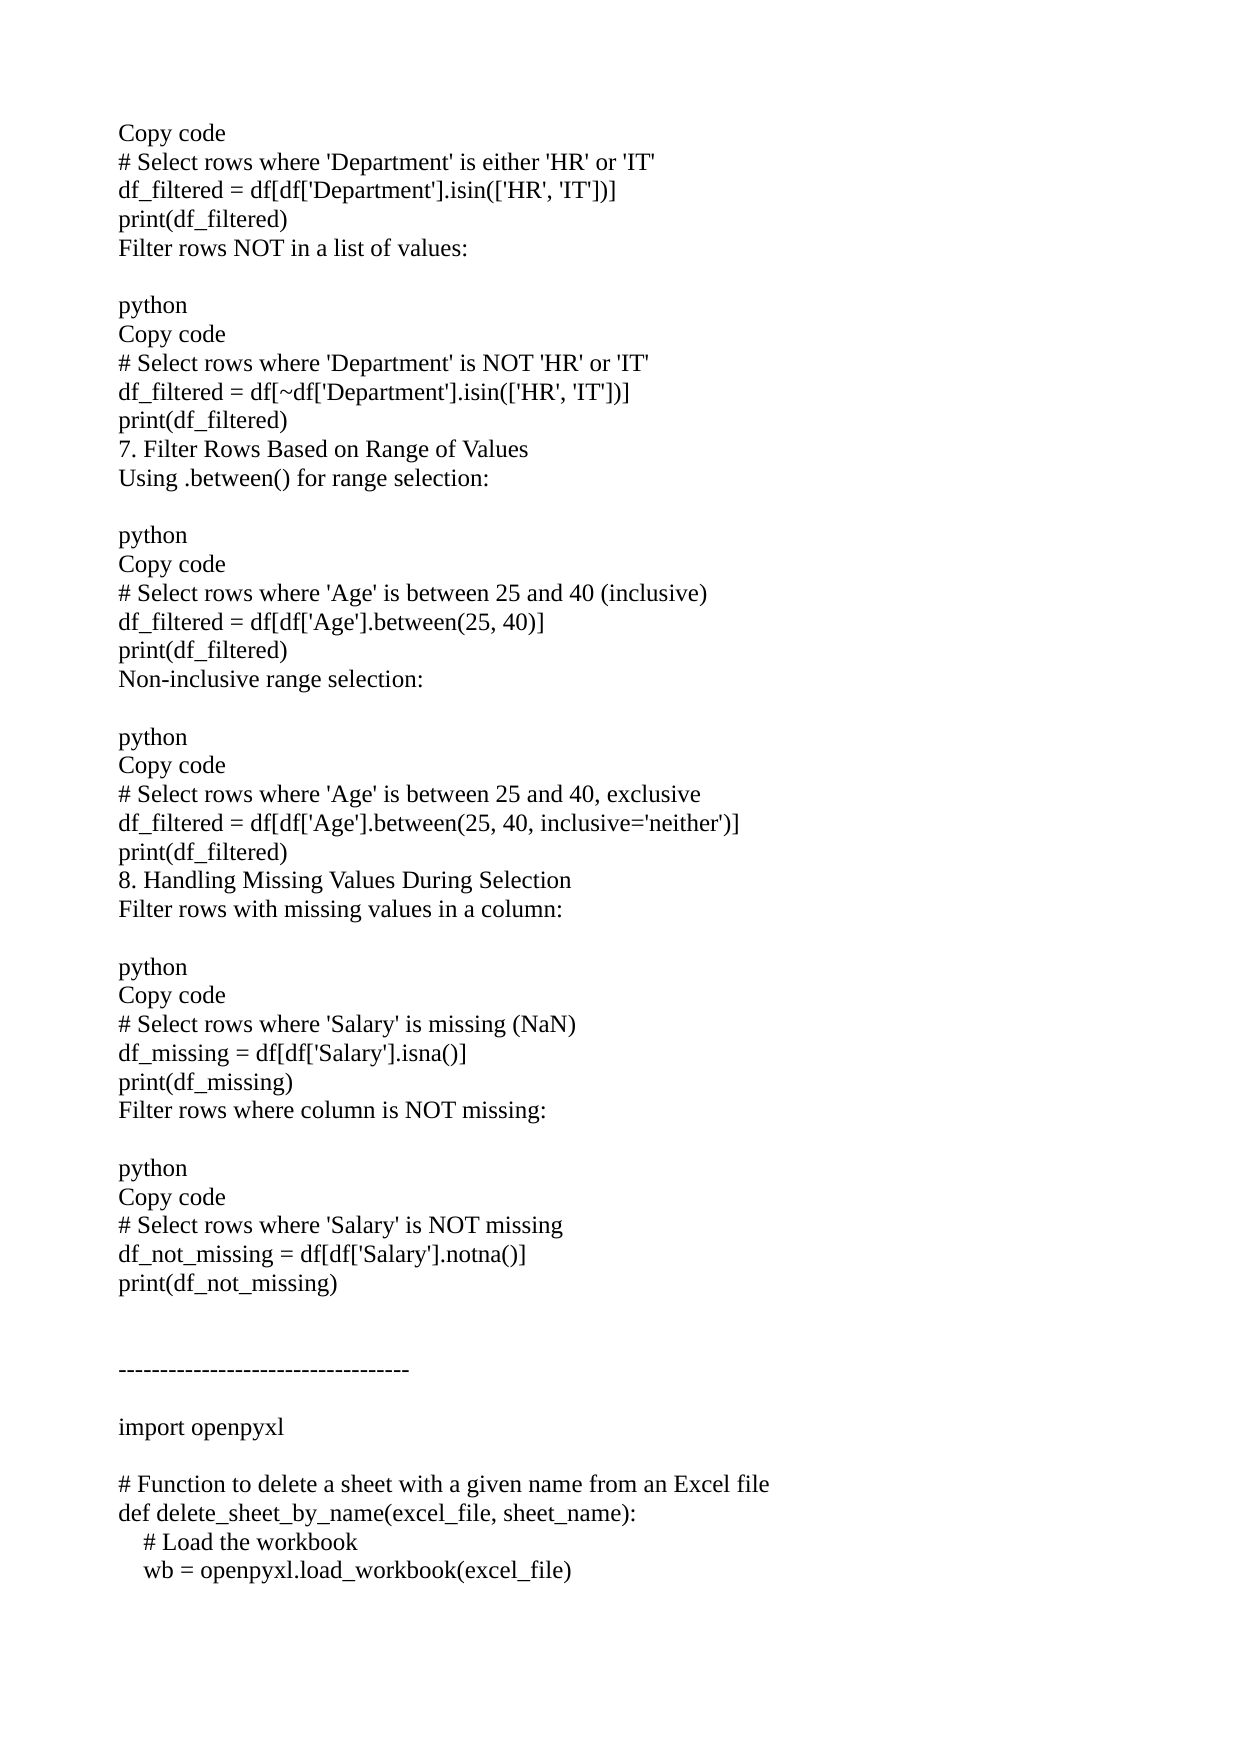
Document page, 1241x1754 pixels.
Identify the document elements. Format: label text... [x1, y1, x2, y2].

text print(df_filtered) [118, 204, 1122, 233]
text Copy code [118, 549, 1122, 578]
text Copy code [118, 751, 1122, 779]
text Filter rows with missing values in a column: [118, 894, 1122, 923]
text print(df_not_missing) [118, 1268, 1122, 1297]
text def delete_sheet_by_name(excel_file, sheet_name): [118, 1498, 1122, 1527]
text # Select rows where 'Age' is between 25 and 40, exclusive [118, 779, 1122, 808]
text print(df_missing) [118, 1067, 1122, 1096]
text Using .between() for range selection: [118, 463, 1122, 492]
text # Select rows where 'Age' is between 25 and 40 (inclusive) [118, 578, 1122, 607]
text # Function to delete a sheet with a given name from an Excel file [118, 1469, 1122, 1498]
text python [118, 291, 1122, 319]
text python [118, 1153, 1122, 1182]
text print(df_filtered) [118, 636, 1122, 664]
text # Load the workbook [118, 1527, 1122, 1556]
text Copy code [118, 1182, 1122, 1211]
text print(df_filtered) [118, 837, 1122, 866]
text # Select rows where 'Salary' is NOT missing [118, 1211, 1122, 1239]
text python [118, 521, 1122, 549]
text # Select rows where 'Department' is either 'HR' or 'IT' [118, 147, 1122, 176]
text # Select rows where 'Department' is NOT 'HR' or 'IT' [118, 348, 1122, 377]
text df_filtered = df[df['Age'].between(25, 40, inclusive='neither')] [118, 808, 1122, 837]
text 7. Filter Rows Based on Range of Values [118, 434, 1122, 463]
text Filter rows where column is NOT missing: [118, 1096, 1122, 1124]
text Copy code [118, 981, 1122, 1009]
text import openpyxl [118, 1412, 1122, 1441]
text Copy code [118, 118, 1122, 147]
text python [118, 722, 1122, 751]
text Copy code [118, 319, 1122, 348]
text df_not_missing = df[df['Salary'].notna()] [118, 1239, 1122, 1268]
text print(df_filtered) [118, 406, 1122, 434]
text python [118, 952, 1122, 981]
text df_missing = df[df['Salary'].isna()] [118, 1038, 1122, 1067]
text df_filtered = df[df['Department'].isin(['HR', 'IT'])] [118, 176, 1122, 204]
text Non-inclusive range selection: [118, 664, 1122, 693]
text wb = openpyxl.load_workbook(excel_file) [118, 1556, 1122, 1584]
text 8. Handling Missing Values During Selection [118, 866, 1122, 894]
text df_filtered = df[~df['Department'].isin(['HR', 'IT'])] [118, 377, 1122, 406]
text # Select rows where 'Salary' is missing (NaN) [118, 1009, 1122, 1038]
text ----------------------------------- [118, 1354, 1122, 1383]
text df_filtered = df[df['Age'].between(25, 40)] [118, 607, 1122, 636]
text Filter rows NOT in a list of values: [118, 233, 1122, 262]
